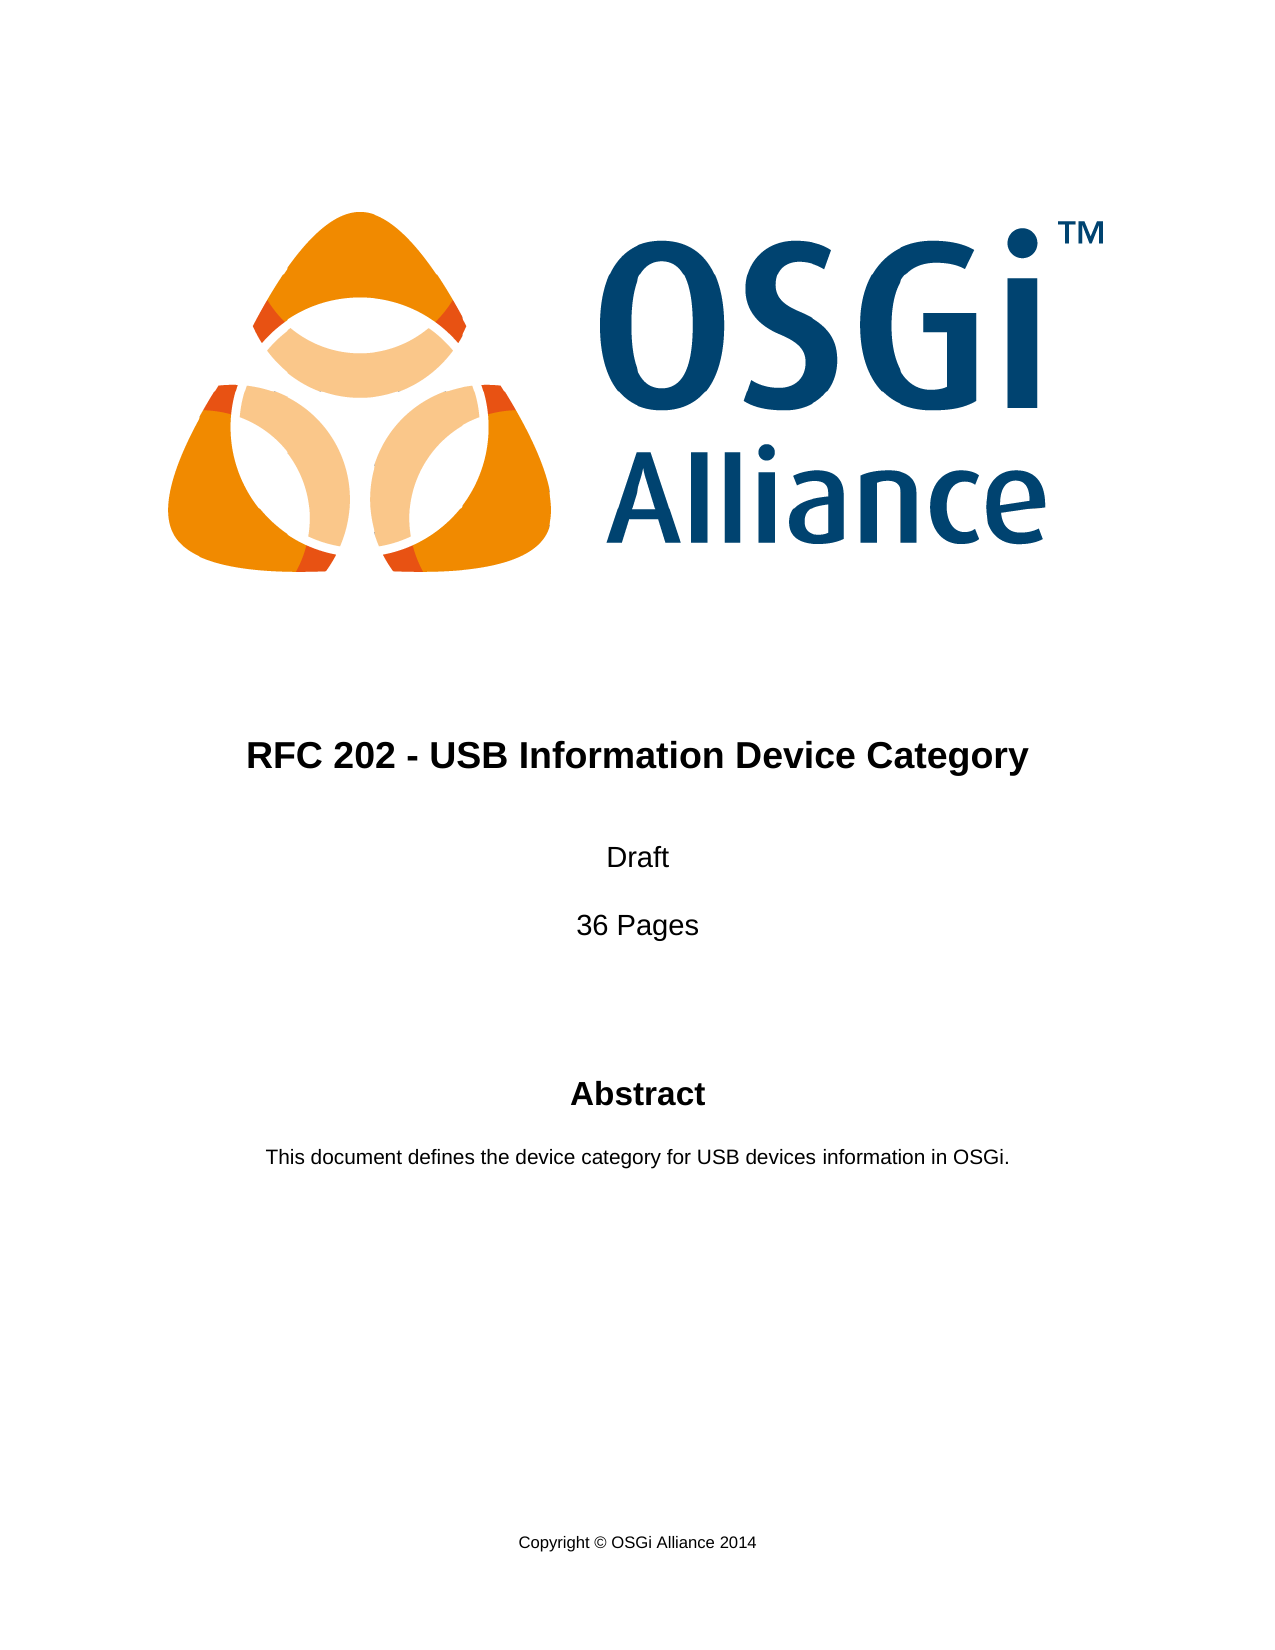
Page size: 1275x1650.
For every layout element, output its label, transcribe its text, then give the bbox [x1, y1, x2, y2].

text Abstract [112, 1074, 1162, 1112]
title RFC 202 - USB Information Device Category [112, 733, 1162, 776]
picture [112, 158, 1163, 626]
text This document defines the device category for USB devices information in OSGi. [112, 1137, 1162, 1168]
title Draft 36 Pages [112, 841, 1162, 941]
